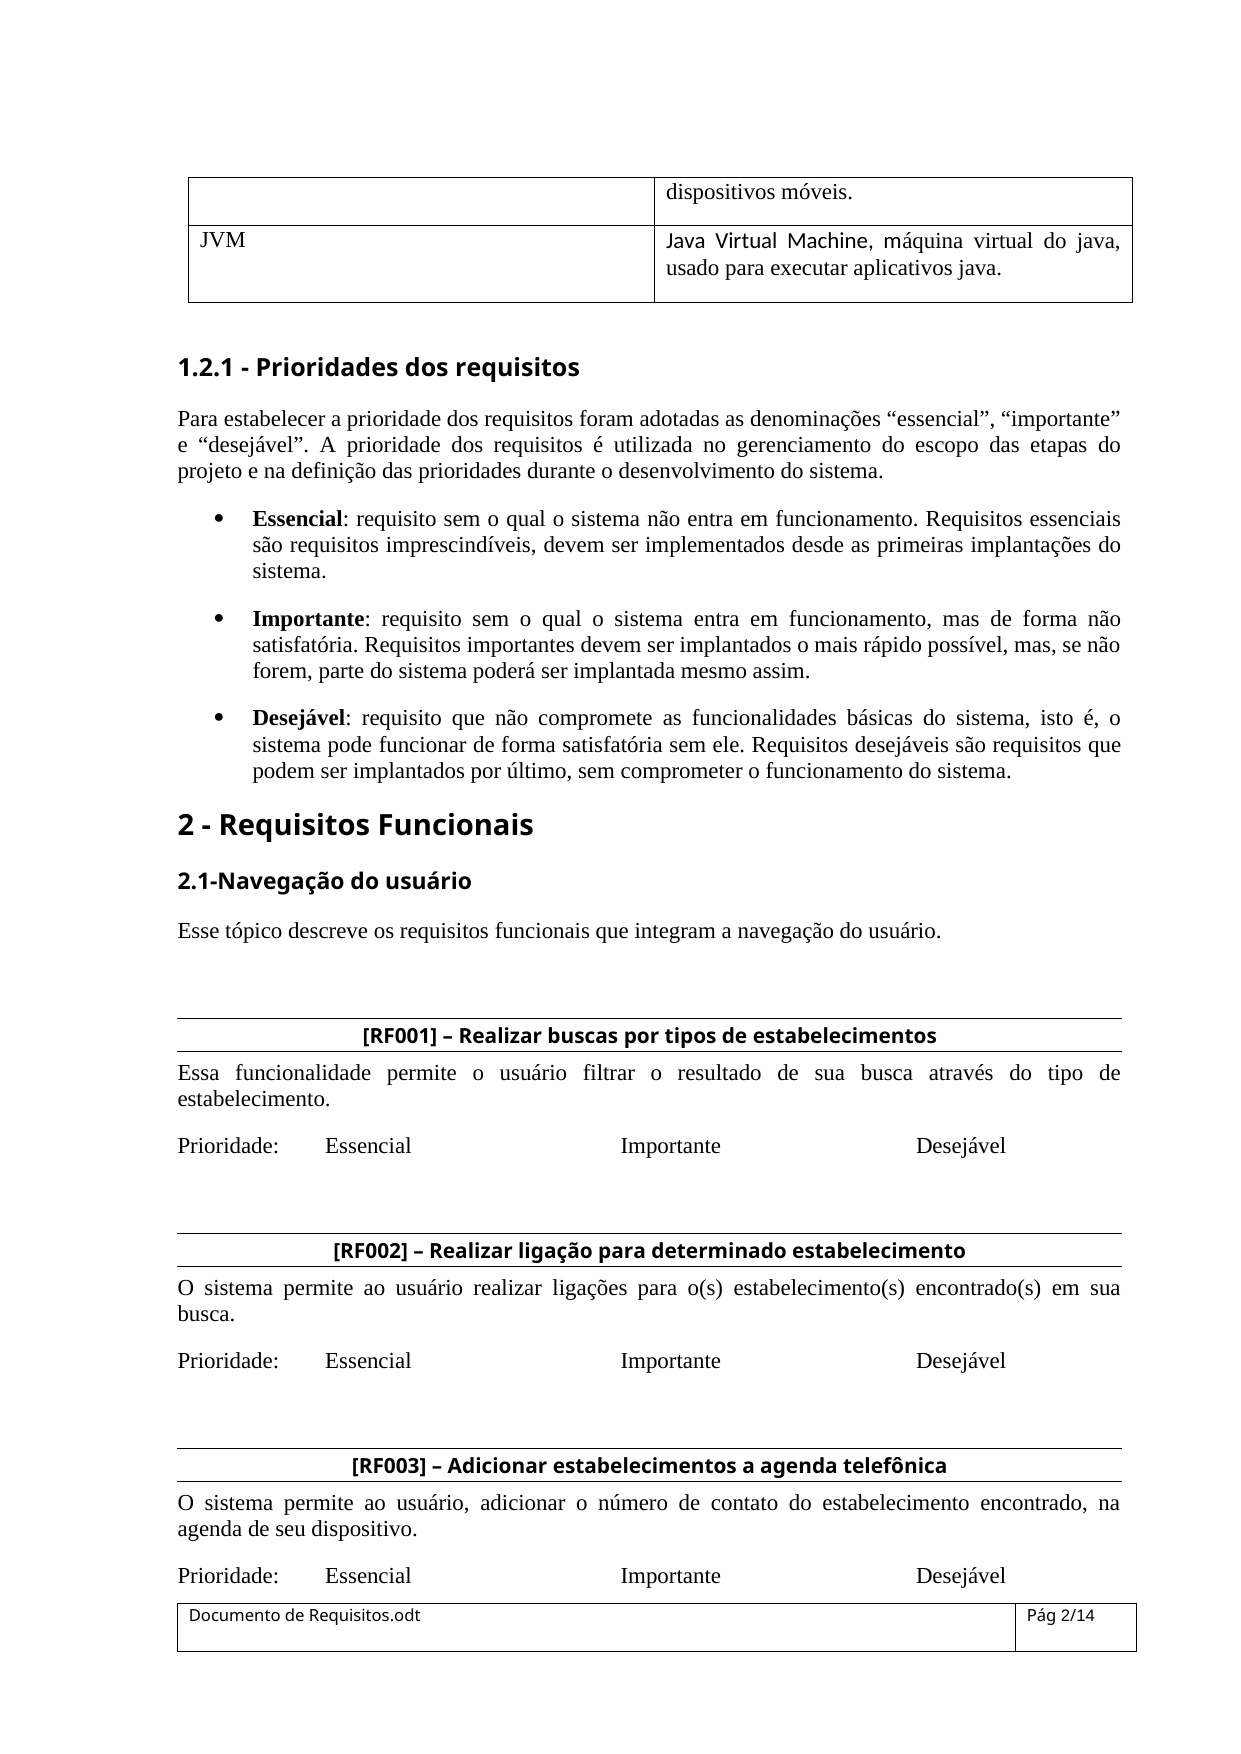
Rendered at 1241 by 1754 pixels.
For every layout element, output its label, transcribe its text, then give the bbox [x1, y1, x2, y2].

text [RF002] – Realizar ligação para determinado estabelecimento [177, 1234, 1122, 1266]
text 2 - Requisitos Funcionais [177, 804, 1122, 844]
text O sistema permite ao usuário, adicionar o número de contato do estabelecimento encontrado, na agenda de seu dispositivo. [177, 1489, 1122, 1541]
list Desejável: requisito que não compromete as funcionalidades básicas do sistema, isto é, o sistema pode funcionar de forma satisfatória sem ele. Requisitos desejáveis são requisitos que podem ser implantados por último, sem comprometer o funcionamento do sistema. [215, 704, 1122, 783]
text Essa funcionalidade permite o usuário filtrar o resultado de sua busca através do tipo de estabelecimento. [177, 1058, 1122, 1111]
list Essencial: requisito sem o qual o sistema não entra em funcionamento. Requisitos essenciais são requisitos imprescindíveis, devem ser implementados desde as primeiras implantações do sistema. [215, 505, 1122, 584]
table_cell Java Virtual Machine, máquina virtual do java, usado para executar aplicativos java. [655, 226, 1132, 302]
table_cell JVM [189, 226, 654, 302]
list Importante: requisito sem o qual o sistema entra em funcionamento, mas de forma não satisfatória. Requisitos importantes devem ser implantados o mais rápido possível, mas, se não forem, parte do sistema poderá ser implantada mesmo assim. [215, 604, 1122, 684]
text Prioridade: Essencial Importante Desejável [177, 1347, 1122, 1373]
text Prioridade: Essencial Importante Desejável [177, 1132, 1122, 1158]
table_cell dispositivos móveis. [655, 178, 1132, 225]
text [RF003] – Adicionar estabelecimentos a agenda telefônica [177, 1449, 1122, 1481]
text Para estabelecer a prioridade dos requisitos foram adotadas as denominações “essencial”, “importante” e “desejável”. A prioridade dos requisitos é utilizada no gerenciamento do escopo das etapas do projeto e na definição das prioridades durante o desenvolvimento do sistema. [177, 405, 1122, 484]
text O sistema permite ao usuário realizar ligações para o(s) estabelecimento(s) encontrado(s) em sua busca. [177, 1274, 1122, 1326]
text [RF001] – Realizar buscas por tipos de estabelecimentos [177, 1019, 1122, 1051]
text 2.1-Navegação do usuário [177, 865, 1122, 896]
text Esse tópico descreve os requisitos funcionais que integram a navegação do usuário. [177, 917, 1122, 943]
text Prioridade: Essencial Importante Desejável [177, 1562, 1122, 1589]
table_cell [189, 178, 654, 225]
text 1.2.1 - Prioridades dos requisitos [177, 350, 1122, 384]
